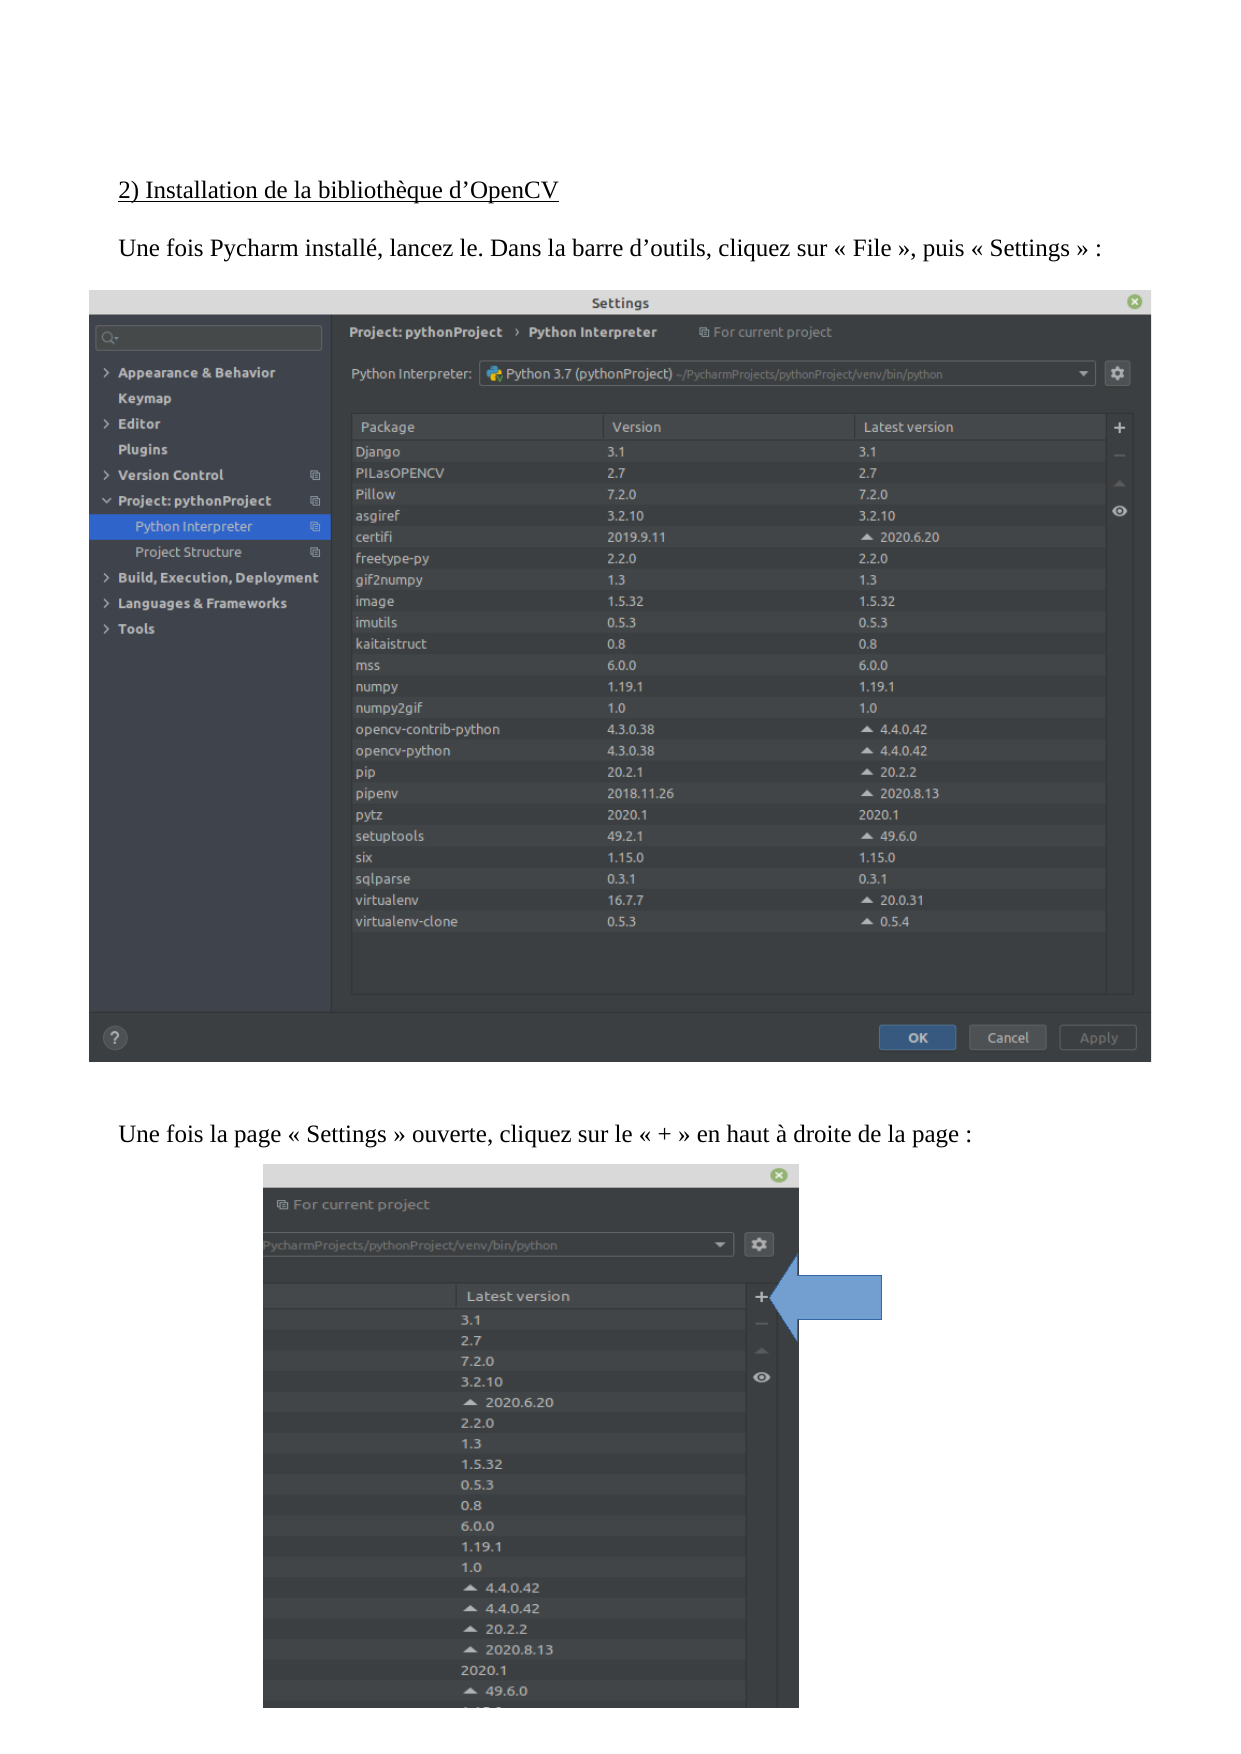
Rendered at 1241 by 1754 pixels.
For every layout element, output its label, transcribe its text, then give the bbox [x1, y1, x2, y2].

text Une fois la page « Settings » ouverte, cliquez sur le « + » en haut à droite de la page : [118, 1119, 1122, 1148]
picture [89, 290, 1152, 1062]
text 2) Installation de la bibliothèque d’OpenCV [118, 176, 1122, 204]
text Une fois Pycharm installé, lancez le. Dans la barre d’outils, cliquez sur « File », puis « Settings » : [118, 233, 1122, 262]
